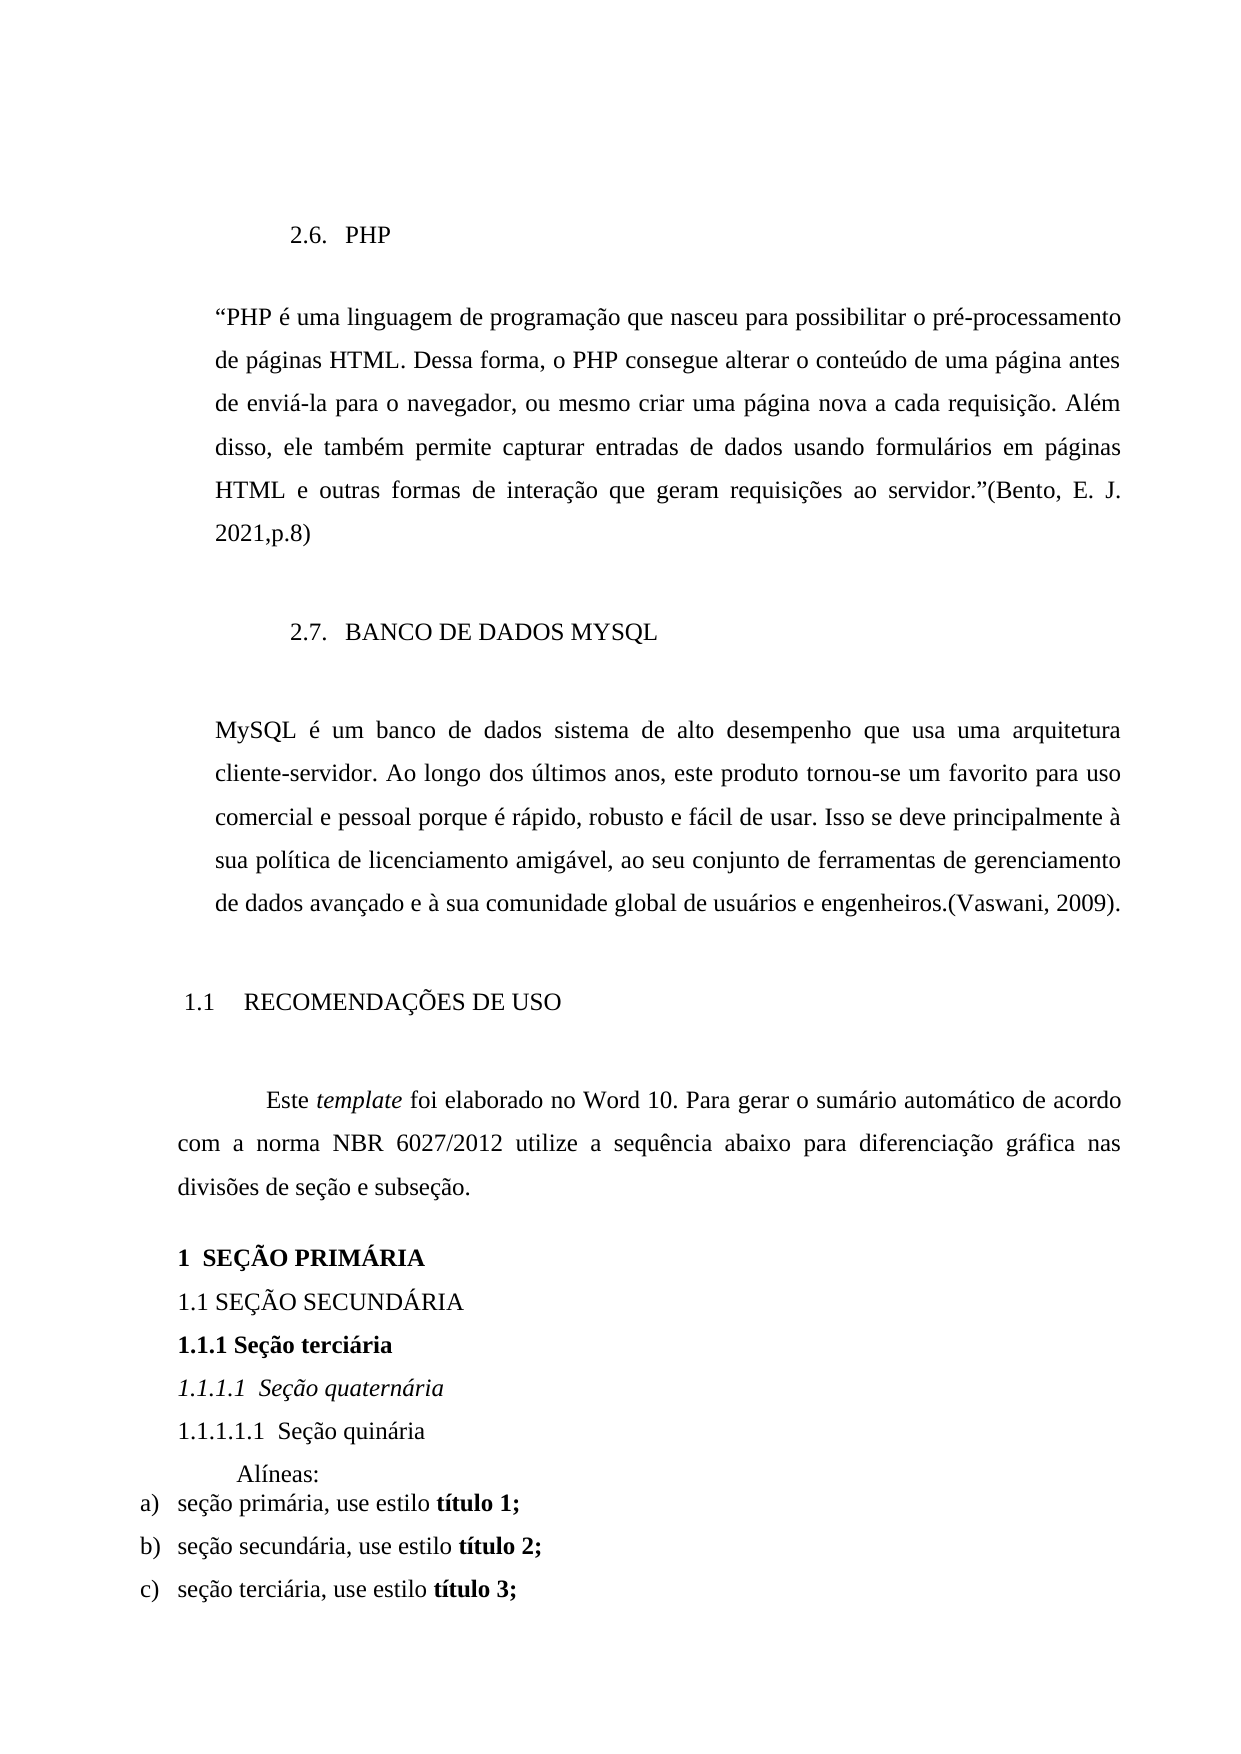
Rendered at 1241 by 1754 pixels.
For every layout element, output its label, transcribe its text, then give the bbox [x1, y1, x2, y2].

list Banco de dados MySQL [290, 617, 1122, 645]
text Este template foi elaborado no Word 10. Para gerar o sumário automático de acordo com a norma NBR 6027/2012 utilize a sequência abaixo para diferenciação gráfica nas divisões de seção e subseção. [177, 1085, 1122, 1200]
text 1.1.1.1 Seção quaternária [177, 1373, 1122, 1402]
text 1.1.1.1.1 Seção quinária [177, 1416, 1122, 1445]
text MySQL é um banco de dados sistema de alto desempenho que usa uma arquitetura cliente-servidor. Ao longo dos últimos anos, este produto tornou-se um favorito para uso comercial e pessoal porque é rápido, robusto e fácil de usar. Isso se deve principalmente à sua política de licenciamento amigável, ao seu conjunto de ferramentas de gerenciamento de dados avançado e à sua comunidade global de usuários e engenheiros.(Vaswani, 2009). [215, 715, 1122, 960]
list seção terciária, use estilo título 3; [140, 1574, 1122, 1603]
list RECOMENDAÇÕES DE USO [177, 987, 1122, 1015]
list PHP [290, 220, 1122, 249]
text Alíneas: [207, 1459, 1122, 1488]
text 1 SEÇÃO PRIMÁRIA [177, 1243, 1122, 1272]
text 1.1 SEÇÃO SECUNDÁRIA [177, 1287, 1122, 1315]
text “PHP é uma linguagem de programação que nasceu para possibilitar o pré-processamento de páginas HTML. Dessa forma, o PHP consegue alterar o conteúdo de uma página antes de enviá-la para o navegador, ou mesmo criar uma página nova a cada requisição. Além disso, ele também permite capturar entradas de dados usando formulários em páginas HTML e outras formas de interação que geram requisições ao servidor.”(Bento, E. J. 2021,p.8) [215, 302, 1122, 547]
list seção primária, use estilo título 1; [140, 1488, 1122, 1517]
text 1.1.1 Seção terciária [177, 1330, 1122, 1358]
list seção secundária, use estilo título 2; [140, 1531, 1122, 1560]
